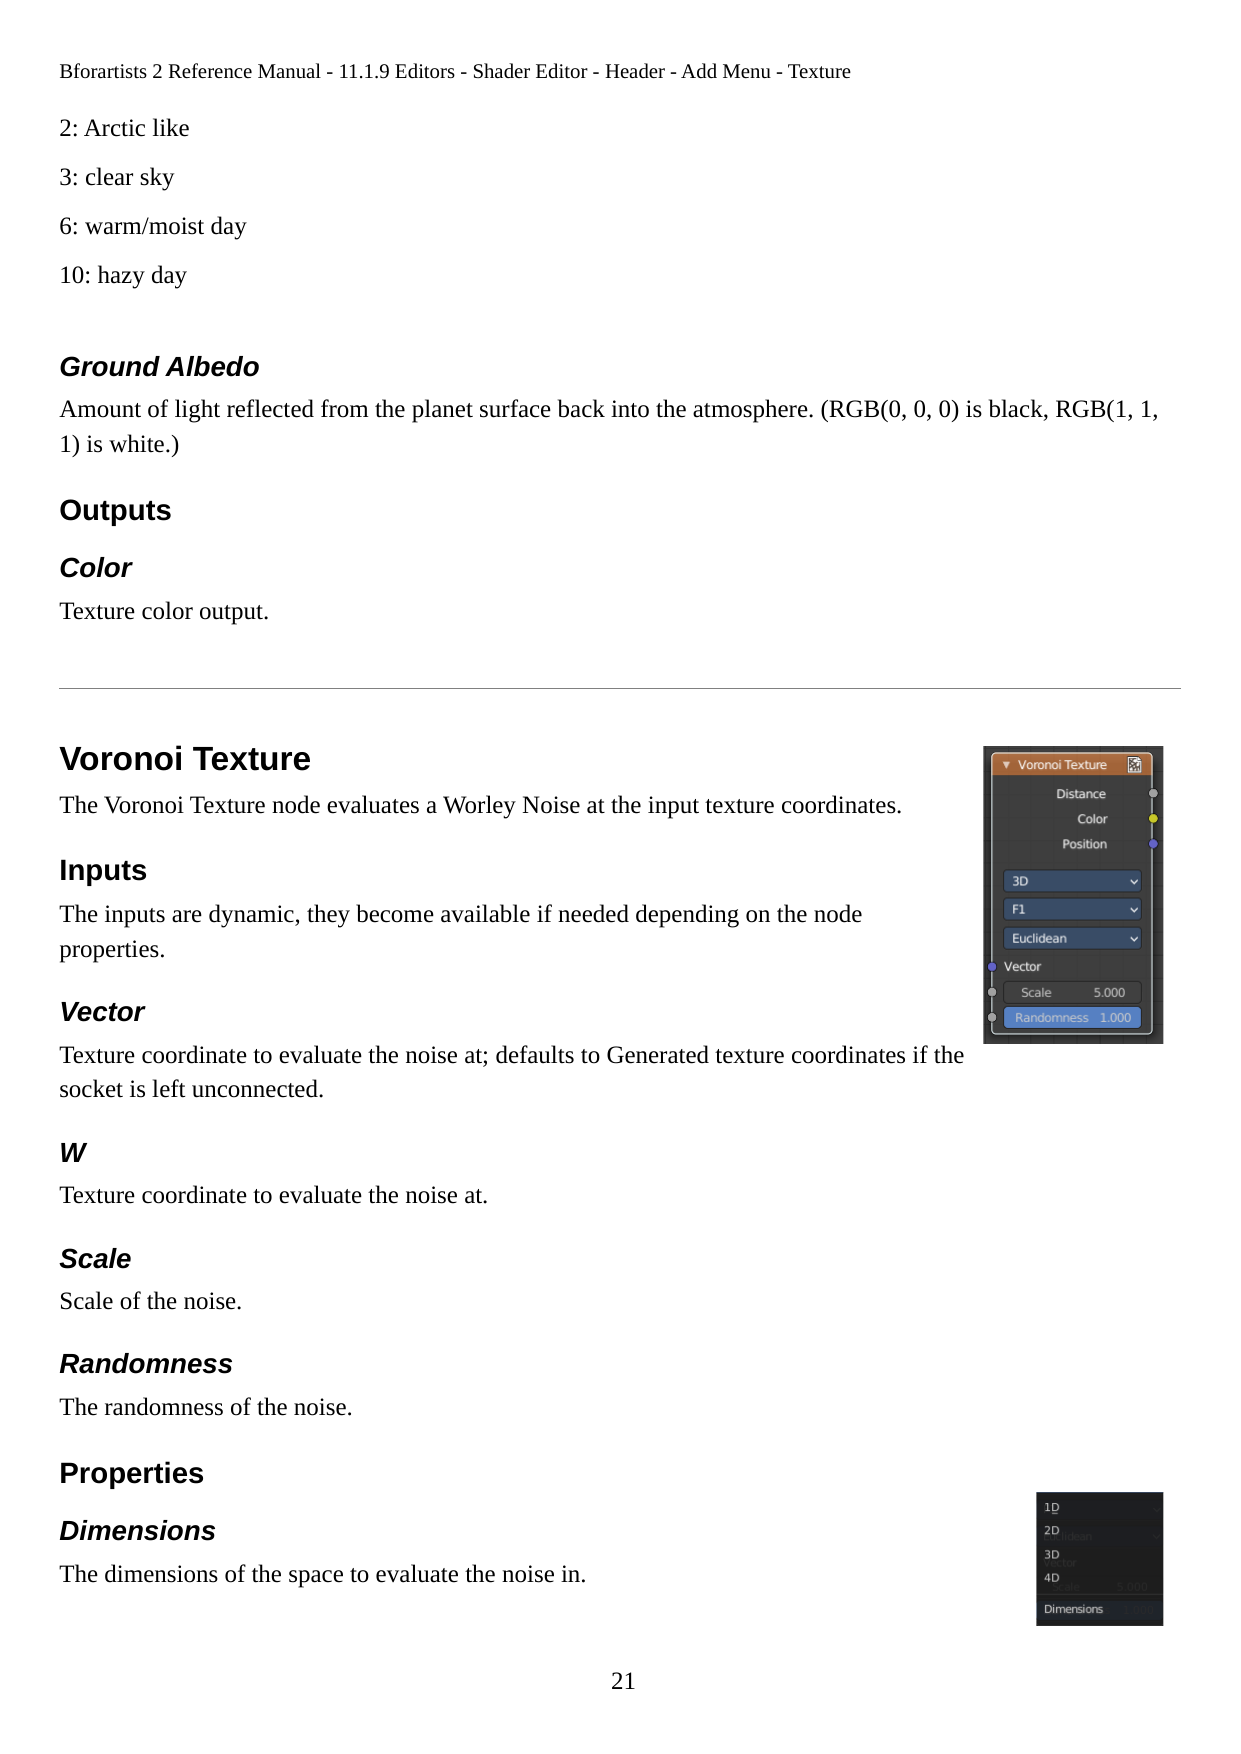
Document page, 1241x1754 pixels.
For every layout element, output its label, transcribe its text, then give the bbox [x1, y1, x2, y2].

subtitle Properties [59, 1456, 1181, 1490]
subtitle Inputs [59, 853, 983, 887]
picture [983, 746, 1164, 1044]
subtitle Dimensions [59, 1515, 1036, 1547]
text Scale of the noise. [59, 1286, 1181, 1315]
text The randomness of the noise. [59, 1392, 1181, 1421]
subtitle Outputs [59, 493, 1181, 526]
text The dimensions of the space to evaluate the noise in. [59, 1559, 1036, 1588]
text Texture color output. [59, 596, 1181, 624]
subtitle Ground Albedo [59, 350, 1181, 382]
subtitle [1164, 996, 1181, 1027]
subtitle Scale [59, 1242, 1181, 1274]
subtitle Vector [59, 996, 983, 1027]
subtitle Randomness [59, 1348, 1181, 1380]
picture [1036, 1492, 1164, 1626]
text 6: warm/moist day [59, 211, 1181, 239]
subtitle [1164, 853, 1181, 887]
text 10: hazy day [59, 260, 1181, 288]
subtitle W [59, 1136, 1181, 1168]
subtitle Voronoi Texture [59, 738, 1181, 777]
text 2: Arctic like [59, 113, 1181, 141]
subtitle Color [59, 551, 1181, 583]
text Texture coordinate to evaluate the noise at. [59, 1180, 1181, 1209]
text Texture coordinate to evaluate the noise at; defaults to Generated texture coordinates if the socket is left unconnected. [59, 1040, 1181, 1103]
text Amount of light reflected from the planet surface back into the atmosphere. (RGB(0, 0, 0) is black, RGB(1, 1, 1) is white.) [59, 394, 1181, 458]
subtitle [1164, 1515, 1181, 1547]
text The Voronoi Texture node evaluates a Worley Noise at the input texture coordinates. [59, 790, 983, 818]
text The inputs are dynamic, they become available if needed depending on the node properties. [59, 899, 983, 963]
text 3: clear sky [59, 162, 1181, 190]
